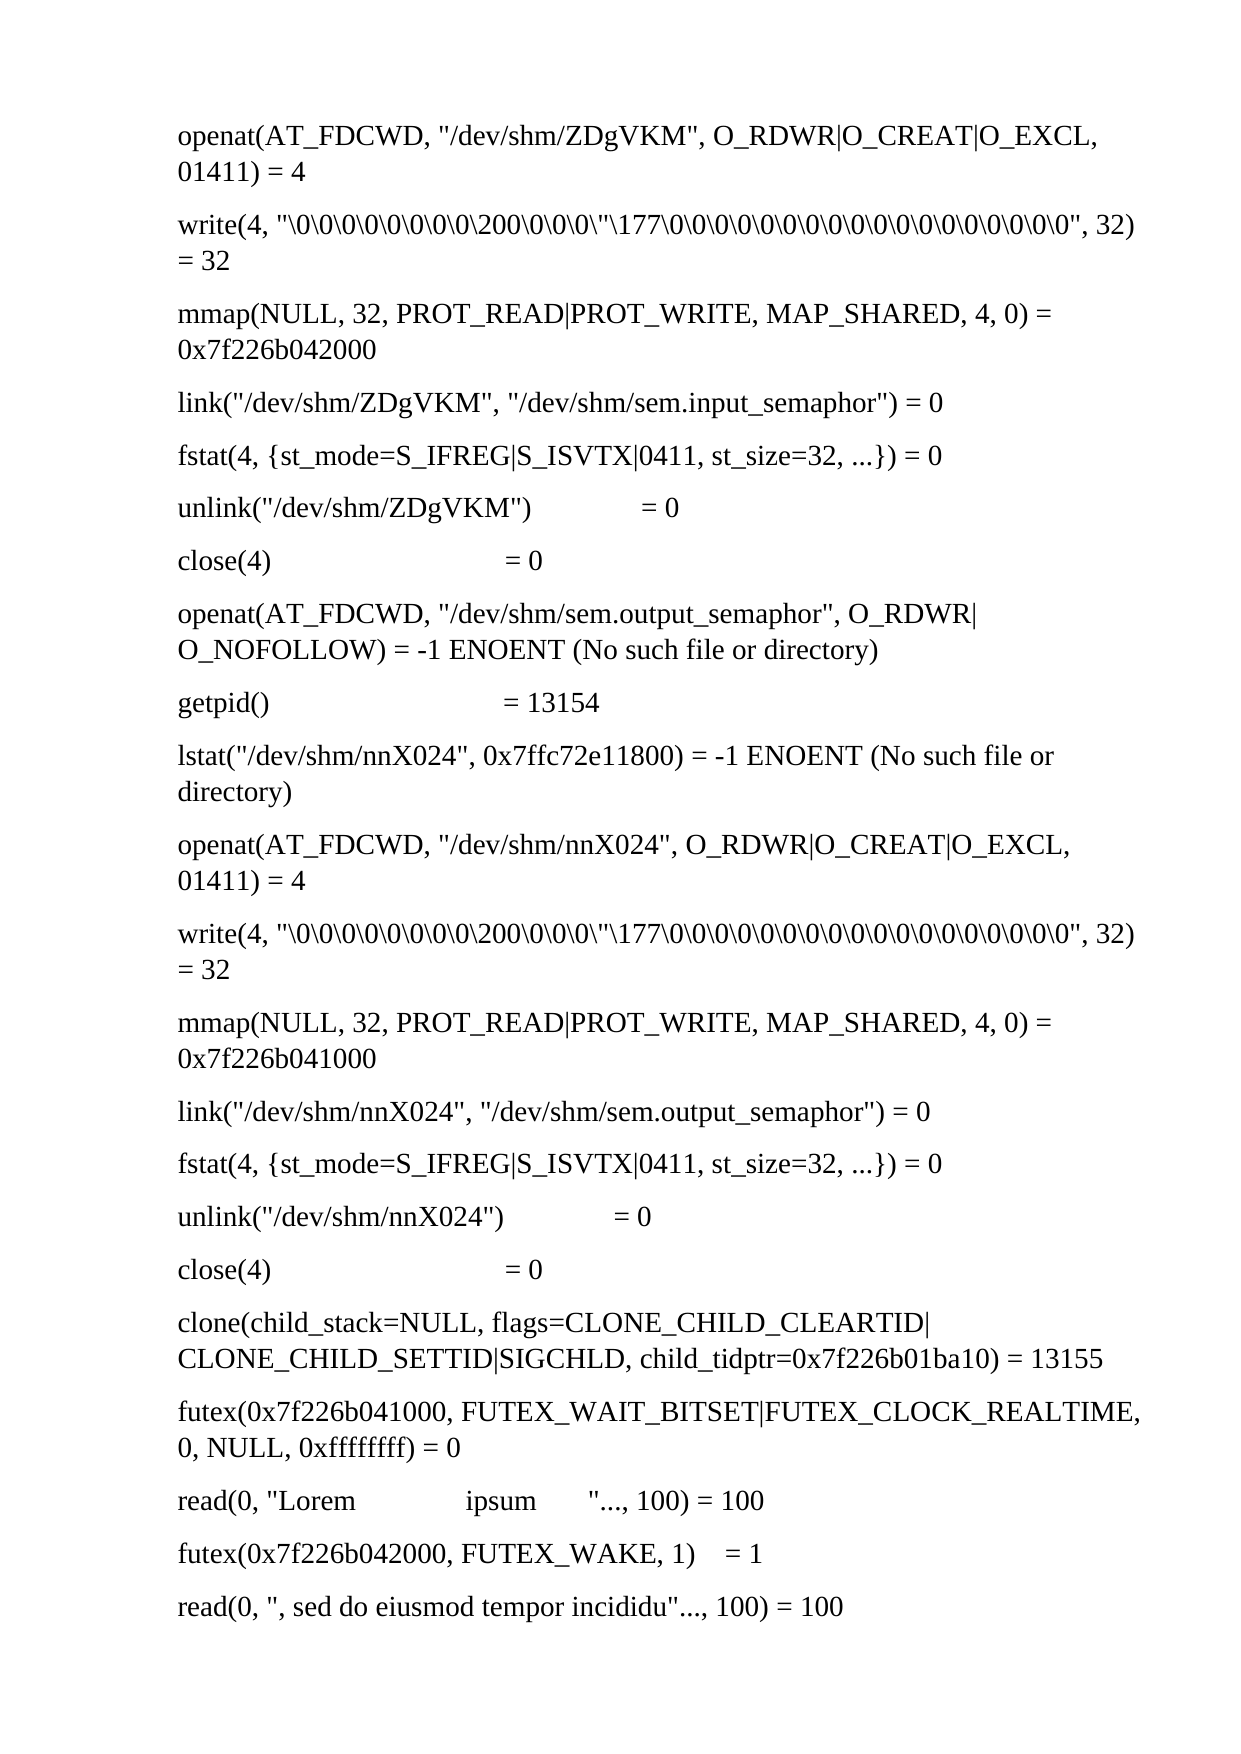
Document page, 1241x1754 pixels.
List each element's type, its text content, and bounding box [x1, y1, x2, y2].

text clone(child_stack=NULL, flags=CLONE_CHILD_CLEARTID|CLONE_CHILD_SETTID|SIGCHLD, child_tidptr=0x7f226b01ba10) = 13155 [177, 1305, 1152, 1375]
text unlink("/dev/shm/ZDgVKM") = 0 [177, 491, 1152, 524]
text unlink("/dev/shm/nnX024") = 0 [177, 1199, 1152, 1233]
text openat(AT_FDCWD, "/dev/shm/sem.output_semaphor", O_RDWR|O_NOFOLLOW) = -1 ENOENT (No such file or directory) [177, 596, 1152, 666]
text mmap(NULL, 32, PROT_READ|PROT_WRITE, MAP_SHARED, 4, 0) = 0x7f226b041000 [177, 1005, 1152, 1074]
text openat(AT_FDCWD, "/dev/shm/ZDgVKM", O_RDWR|O_CREAT|O_EXCL, 01411) = 4 [177, 118, 1152, 188]
text futex(0x7f226b041000, FUTEX_WAIT_BITSET|FUTEX_CLOCK_REALTIME, 0, NULL, 0xffffffff) = 0 [177, 1394, 1152, 1464]
text getpid() = 13154 [177, 685, 1152, 719]
text write(4, "\0\0\0\0\0\0\0\0\200\0\0\0\"\177\0\0\0\0\0\0\0\0\0\0\0\0\0\0\0\0\0\0", 32) = 32 [177, 916, 1152, 986]
text mmap(NULL, 32, PROT_READ|PROT_WRITE, MAP_SHARED, 4, 0) = 0x7f226b042000 [177, 296, 1152, 366]
text read(0, ", sed do eiusmod tempor incididu"..., 100) = 100 [177, 1589, 1152, 1622]
text link("/dev/shm/ZDgVKM", "/dev/shm/sem.input_semaphor") = 0 [177, 385, 1152, 418]
text close(4) = 0 [177, 1252, 1152, 1286]
text link("/dev/shm/nnX024", "/dev/shm/sem.output_semaphor") = 0 [177, 1094, 1152, 1127]
text close(4) = 0 [177, 543, 1152, 577]
text read(0, "Lorem ipsum "..., 100) = 100 [177, 1483, 1152, 1517]
text write(4, "\0\0\0\0\0\0\0\0\200\0\0\0\"\177\0\0\0\0\0\0\0\0\0\0\0\0\0\0\0\0\0\0", 32) = 32 [177, 207, 1152, 277]
text lstat("/dev/shm/nnX024", 0x7ffc72e11800) = -1 ENOENT (No such file or directory) [177, 738, 1152, 808]
text futex(0x7f226b042000, FUTEX_WAKE, 1) = 1 [177, 1536, 1152, 1569]
text fstat(4, {st_mode=S_IFREG|S_ISVTX|0411, st_size=32, ...}) = 0 [177, 1147, 1152, 1180]
text openat(AT_FDCWD, "/dev/shm/nnX024", O_RDWR|O_CREAT|O_EXCL, 01411) = 4 [177, 827, 1152, 897]
text fstat(4, {st_mode=S_IFREG|S_ISVTX|0411, st_size=32, ...}) = 0 [177, 438, 1152, 471]
